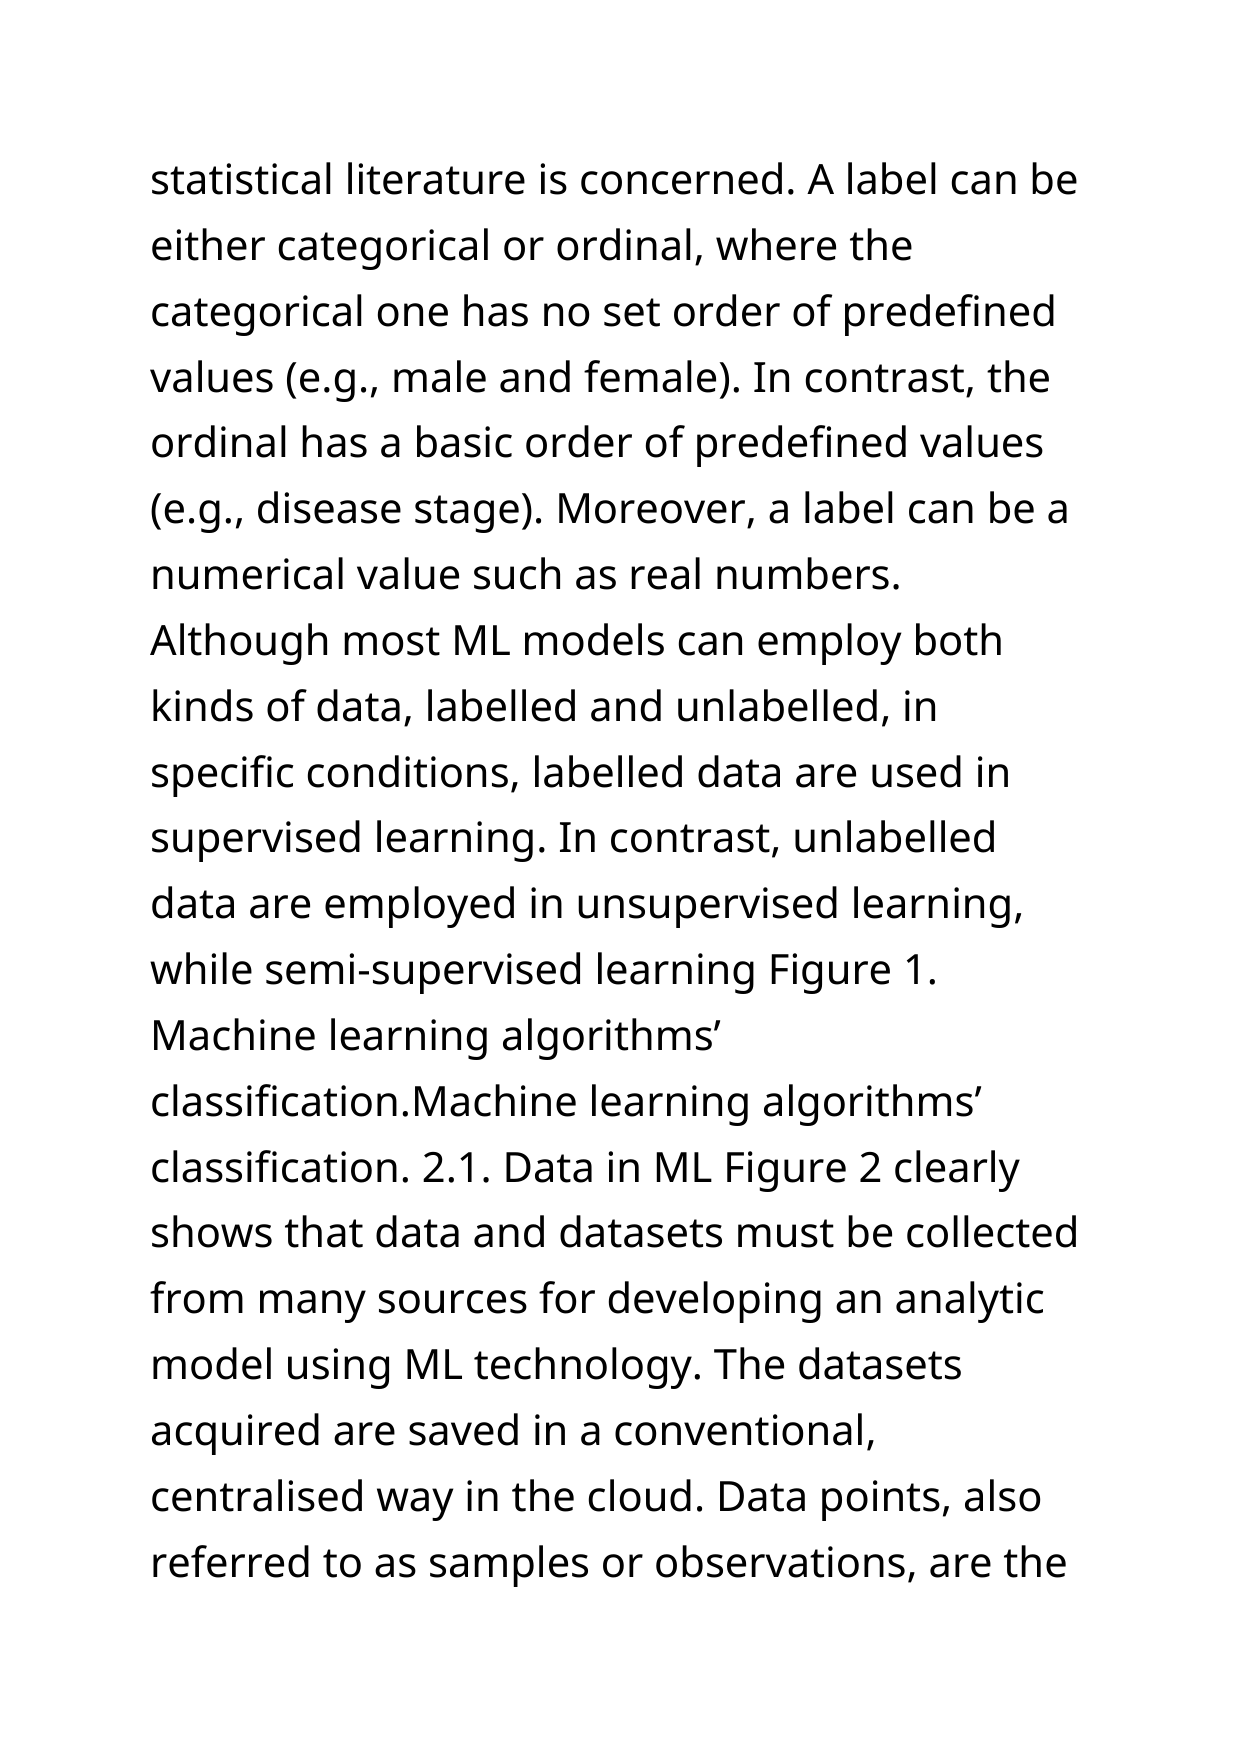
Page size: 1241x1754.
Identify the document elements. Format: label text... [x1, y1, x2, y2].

text statistical literature is concerned. A label can be either categorical or ordinal, where the categorical one has no set order of predefined values (e.g., male and female). In contrast, the ordinal has a basic order of predefined values (e.g., disease stage). Moreover, a label can be a numerical value such as real numbers. Although most ML models can employ both kinds of data, labelled and unlabelled, in specific conditions, labelled data are used in supervised learning. In contrast, unlabelled data are employed in unsupervised learning, while semi-supervised learning Figure 1. Machine learning algorithms’ classification.Machine learning algorithms’ classification. 2.1. Data in ML Figure 2 clearly shows that data and datasets must be collected from many sources for developing an analytic model using ML technology. The datasets acquired are saved in a conventional, centralised way in the cloud. Data points, also referred to as samples or observations, are the [150, 150, 1090, 1589]
